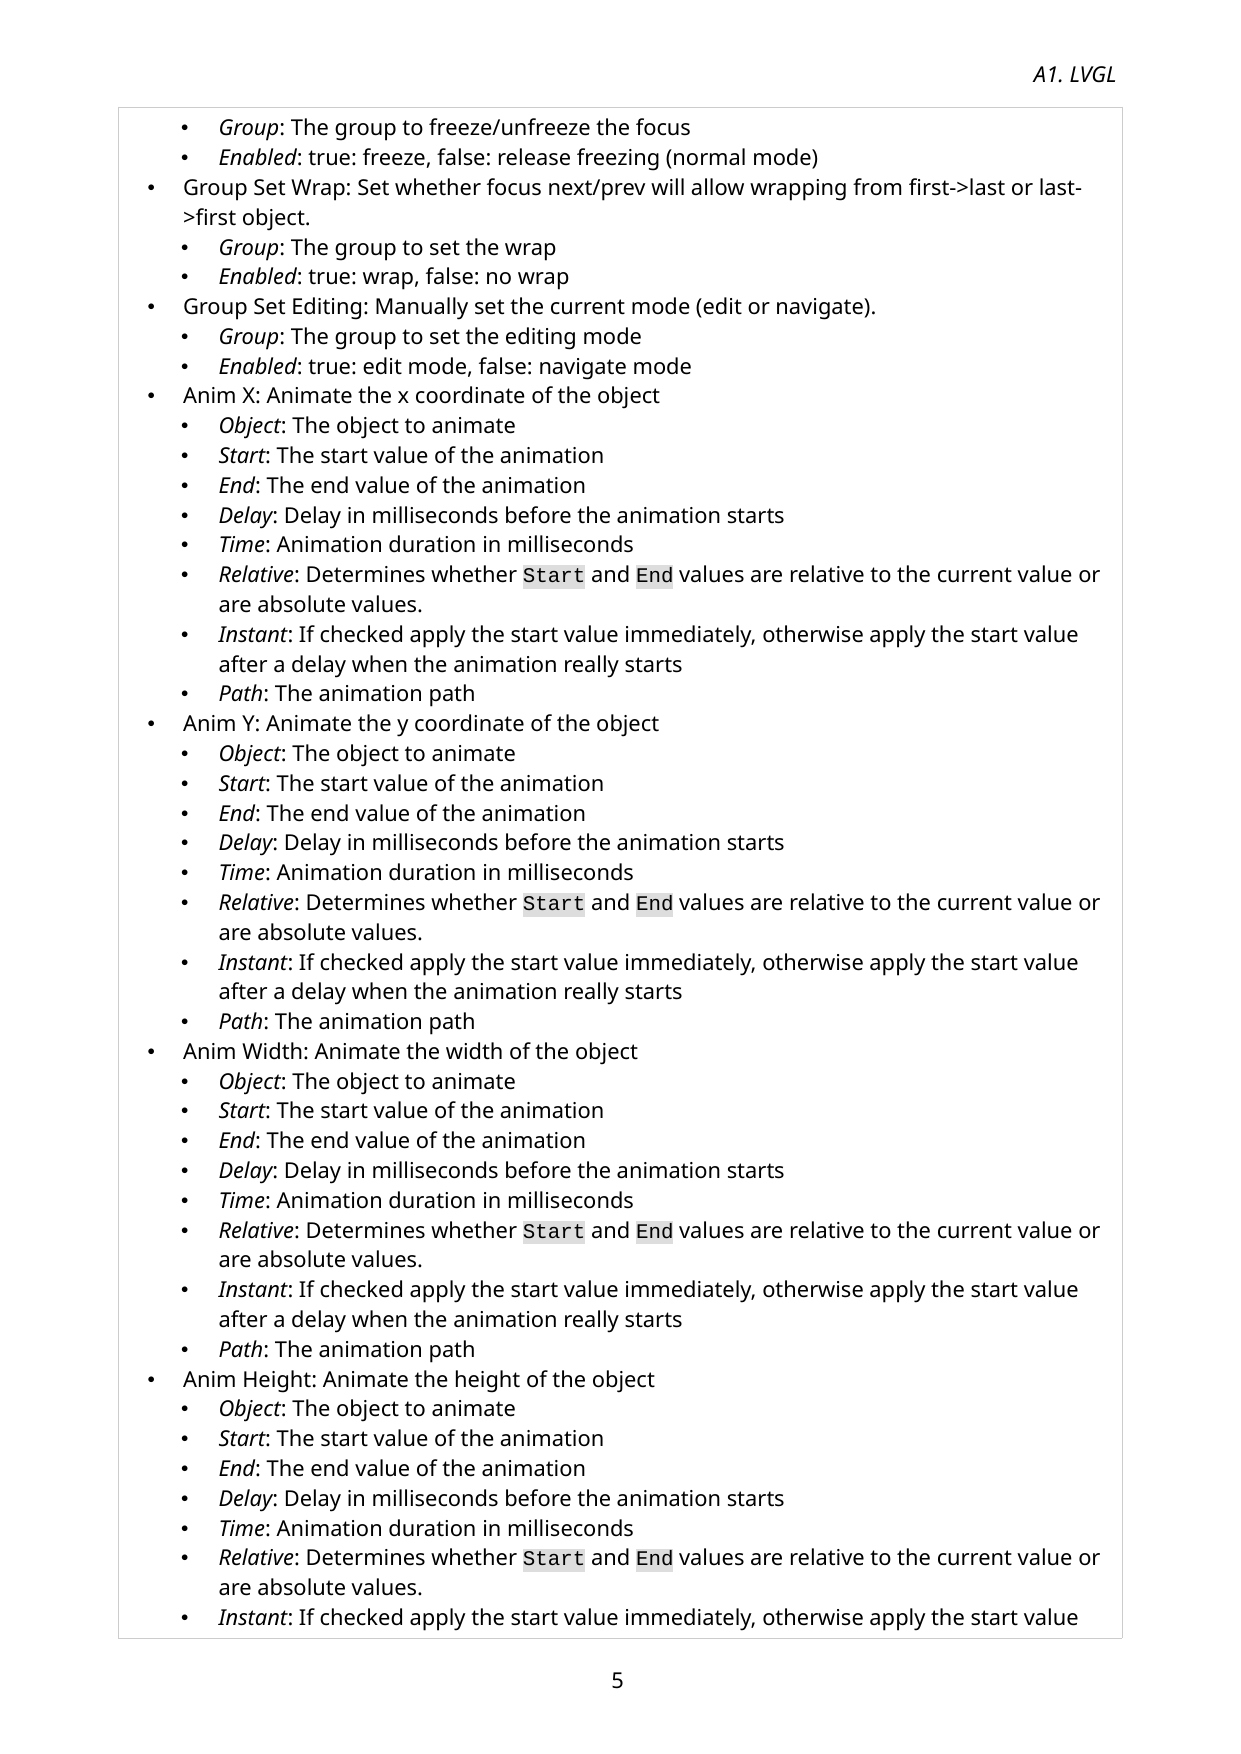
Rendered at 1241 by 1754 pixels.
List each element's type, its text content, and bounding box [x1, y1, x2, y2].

table_cell Actions Array List of actions to be executed. The following actions are available: Change Screen: Change the screen to the specified screen Screen: The screen to change to Fade mode: Selection of animation when moving from the previous page to a new page Speed: Animation duration in milliseconds Delay: Delay in milliseconds before the animation starts. Use stack: Put active screen on the stack. Change to Previous Screen: Change to the previous screen Fade mode: Selection of animation when moving from the previous page to a new page Speed: Animation duration in milliseconds Delay: Delay in milliseconds before the animation starts. Create Screen: Create the screen ("Screens lifetime support" should be enabled in Settings - Build)" Screen: The screen to create Delete Screen: Delete the screen ("Screens lifetime support" should be enabled in Settings - Build)" Screen: The screen to delete Is Screen Created: Check if screen is created ("Screens lifetime support" should be enabled in Settings - Build)" Screen: The screen Store result into: The boolean variable where to store the screen status Obj Set X: Set the x coordinate of the object Object: The object to set the x coordinate X: The x coordinate to set Obj Get X: Get the x coordinate of the object Object: The object to get the x coordinate Store result into: The variable to store the x coordinate Obj Set Y: Set the y coordinate of the object Object: The object to set the y coordinate Y: The y coordinate to set Obj Get Y: Get the y coordinate of the object Object: The object to get the y coordinate Store result into: The variable to store the y coordinate Obj Get Display X: Get the x coordinate of the object, relative to the display origin Object: The object to get the x coordinate Store result into: The variable to store the x coordinate Obj Get Display Y: Get the y coordinate of the object, relative to the display origin Object: The object to get the y coordinate Store result into: The variable to store the y coordinate Obj Set Width: Set the width of the object Object: The object to set the width Width: The width to set Obj Get Width: Get the width of the object Object: The object to get the width Store result into: The variable to store the width Obj Set Height: Set the height of the object Object: The object to set the height Height: The height to set Obj Get Height: Get the height of the object Object: The object to get the height Store result into: The variable to store the height Set Obj Style Prop: Set the value of property in a style. Object: Widget Property: The style property to set Value: The value to set for the property Part: The part of the object to set the property State: The state of the object to set the property Obj Set Style Opa: Set the opacity of the object Object: The object to set the opacity Opacity: The opacity to set (0-255) Obj Get Style Opa: Get the opacity of the object Object: The object to get the opacity Store result into: The variable to store the opacity Obj Add Style: Add a style to the object Object: The object to add the style Style: The style to add Obj Remove Style: Remove a style from the object Object: The object to remove the style Style: The style to remove Obj Set Flag Hidden: Set the hidden flag of the object Object: The object to set the hidden flag Hidden: The hidden flag value Obj Add Flag: Add a flag to the object Object: The object to add the flag Flag: The flag to add Obj Clear Flag: Clear a flag from the object Object: The object to clear the flag Flag: The flag to clear Obj Has Flag: Check if the object has the specified flag Object: The object to check the flag Flag: The flag to check Store result into: The variable to store the result Obj Set State Checked: Set the checked state of the object Object: The object to set the checked state Checked: The checked state to set Obj Set State Disabled: Set the disabled state of the object Object: The object to set the disabled state Disabled: The disabled state to set Obj Add State: Add a state to the object Object: The object to add the state State: The state to add Obj Clear State: Clear a state from the object Object: The object to clear the state State: The state to clear Obj Has State: Check if the object has the specified state Object: The object to check the state State: The state to check Store result into: The variable to store the result Arc Set Value: Set the value of the arc Object: The arc to set the value Value: The value to set Arc Rotate Obj to Angle: Rotate an object to the current position of the arc (knob) Object: The arc object Obj to rotate: The object to rotate Offset: Consider the radius larger with this value (< 0: for smaller radius) Bar Set Value: Set the value of the bar Object: The bar to set the value Value: The value to set (0-100) Animated: Use animation when setting the value Button Matrix Set Button Ctrl: Set the value of the bar Object: The bar to set the value Button id: 0 based index of the button to modify. (Not counting new lines) Ctrl: OR-ed attributes. E.g. LV_BUTTONMATRIX_CTRL.NO_REPEAT | LV_BUTTONMATRIX_CTRL.CHECKABLE Button Matrix Clear Button Ctrl: Clear the attributes of a button of the button matrix Object: The bar to set the value Button id: 0 based index of the button to modify. (Not counting new lines) Ctrl: OR-ed attributes. E.g. LV_BUTTONMATRIX_CTRL.NO_REPEAT | LV_BUTTONMATRIX_CTRL.CHECKABLE Calendar Set Today Date: Set the today's date Object: The calendar object Year: Today's year Month: Today's month [1..12] Day: Today's day [1..31] Calendar Set Showed Date: Set the currently showed Object: The calendar object Year: Showed year Month: Showed month [1..12] Calendar Set Highlighted Date: Set the highlighted date Object: The calendar object Year: Highlight year Month: Highlight month [1..12] Day: Hilighy day [1..31] Calendar Get Pressed Date: Get the currently pressed day Object: The calendar object Store year into: The integer variable where to store the year Store month into: The integer variable where to store the month (1..12) Store day into: The integer variable where to store the day (1..31) Dropdown Set Selected: Set the selected item of the dropdown Object: The dropdown to set the selected item Selected: The index of the selected item Image Set Src: Set the source image of the image Object: The image to set the source Src: The source image to set given as a string Image Set Angle: Set the angle of the image Object: The image to set the angle Angle: The angle to set. Angle has 0.1 degree precision, so for 45.8° set 458. Image Set Zoom: Set the zoom of the image Object: The image to set the zoom Zoom: The zoom to set. Set factor to 256 to disable zooming. A larger value enlarges the images (e.g. 512 double size), a smaller value shrinks it (e.g. 128 half size). Keyboard Set Textarea: Set the textarea for the keyboard Object: The keyboard to set the textarea Textarea: The textarea to set Label Set Text: Set the text of the label Object: The label to set the text Text: The text to set QR Code Update: Set the text of a QR code object Object: QR code widget Text: The text to display Roller Set Selected: Set the selected item of the roller Object: The roller to set the selected item Selected: The index of the selected item Animated: Use animation when setting the selected item Slider Set Value: Set the value of the slider Object: The slider to set the value Value: The value to set Animated: Use animation when setting the value Slider Set Value Left: Set a new value for the left knob of a slider Object: The slider to set the value Value left: The left value to set Animated: Use animation when setting the value Slider Set Range: Set minimum and the maximum values of a slider Object: The bar to set the value Min: Minimum value Max: Maximum value Tabview Set Active Tab: Set the active tab of the tabview Object: The tabview to set the active tab Tab: The index of the tab to activate (0-based) Animated: Use animation when switching tabs Tabview Get Active Tab: Get the active tab index of the tabview Object: The tabview to get the active tab Store result into: The variable to store the active tab index Group Focus Obj: Focus the object Object: The object to focus Group Focus Next: Focus the next object in the group Group: The group to focus the next object Group Focus Prev: Focus the previous object in the group Group: The group to focus the previous object Group Get Focused: Get the focused object in the group Group: The group to get the focused object Store result into: The variable to store the focused object Group Focus Freeze: Do not let to change the focus from the current object Group: The group to freeze/unfreeze the focus Enabled: true: freeze, false: release freezing (normal mode) Group Set Wrap: Set whether focus next/prev will allow wrapping from first->last or last->first object. Group: The group to set the wrap Enabled: true: wrap, false: no wrap Group Set Editing: Manually set the current mode (edit or navigate). Group: The group to set the editing mode Enabled: true: edit mode, false: navigate mode Anim X: Animate the x coordinate of the object Object: The object to animate Start: The start value of the animation End: The end value of the animation Delay: Delay in milliseconds before the animation starts Time: Animation duration in milliseconds Relative: Determines whether Start and End values are relative to the current value or are absolute values. Instant: If checked apply the start value immediately, otherwise apply the start value after a delay when the animation really starts Path: The animation path Anim Y: Animate the y coordinate of the object Object: The object to animate Start: The start value of the animation End: The end value of the animation Delay: Delay in milliseconds before the animation starts Time: Animation duration in milliseconds Relative: Determines whether Start and End values are relative to the current value or are absolute values. Instant: If checked apply the start value immediately, otherwise apply the start value after a delay when the animation really starts Path: The animation path Anim Width: Animate the width of the object Object: The object to animate Start: The start value of the animation End: The end value of the animation Delay: Delay in milliseconds before the animation starts Time: Animation duration in milliseconds Relative: Determines whether Start and End values are relative to the current value or are absolute values. Instant: If checked apply the start value immediately, otherwise apply the start value after a delay when the animation really starts Path: The animation path Anim Height: Animate the height of the object Object: The object to animate Start: The start value of the animation End: The end value of the animation Delay: Delay in milliseconds before the animation starts Time: Animation duration in milliseconds Relative: Determines whether Start and End values are relative to the current value or are absolute values. Instant: If checked apply the start value immediately, otherwise apply the start value after a delay when the animation really starts Path: The animation path Anim Opacity: Animate the opacity of the object Object: The object to animate Start: The start value of the animation End: The end value of the animation Delay: Delay in milliseconds before the animation starts Time: Animation duration in milliseconds Relative: Determines whether Start and End values are relative to the current value or are absolute values. Instant: If checked apply the start value immediately, otherwise apply the start value after a delay when the animation really starts Path: The animation path Anim Image Zoom: Animate the zoom of the image Object: The object to animate Start: The start value of the animation End: The end value of the animation Delay: Delay in milliseconds before the animation starts Time: Animation duration in milliseconds Relative: Determines whether Start and End values are relative to the current value or are absolute values. Instant: If checked apply the start value immediately, otherwise apply the start value after a delay when the animation really starts Path: The animation path Anim Image Angle: Animate the angle of the image Object: The object to animate Start: The start value of the animation End: The end value of the animation Delay: Delay in milliseconds before the animation starts Time: Animation duration in milliseconds Relative: Determines whether Start and End values are relative to the current value or are absolute values. Instant: If checked apply the start value immediately, otherwise apply the start value after a delay when the animation really starts Path: The animation path [119, 108, 1122, 1637]
